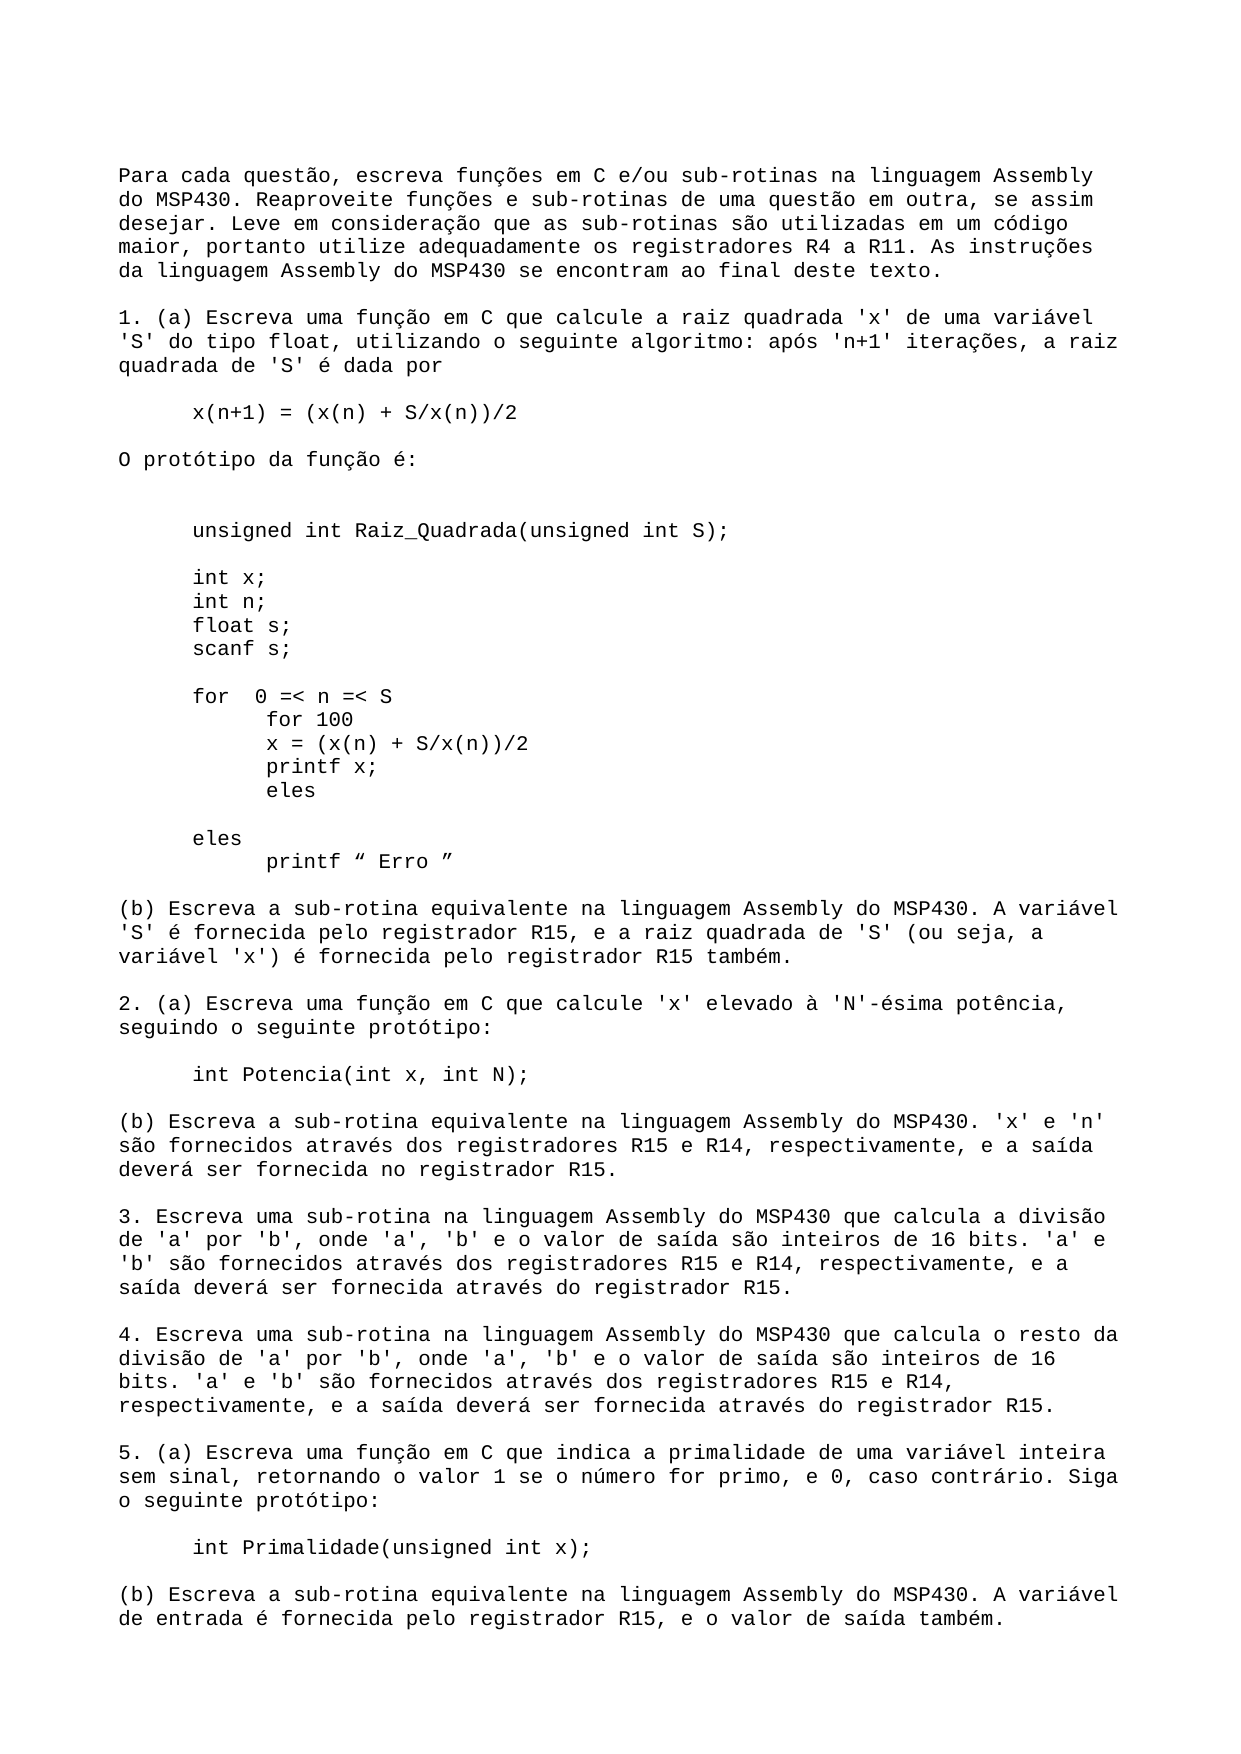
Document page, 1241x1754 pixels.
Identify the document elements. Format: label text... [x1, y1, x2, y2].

text printf “ Erro ” [118, 851, 1122, 875]
text unsigned int Raiz_Quadrada(unsigned int S); [118, 520, 1122, 544]
text int Primalidade(unsigned int x); [118, 1537, 1122, 1561]
text x = (x(n) + S/x(n))/2 [118, 733, 1122, 757]
text int x; [118, 567, 1122, 591]
text float s; [118, 615, 1122, 638]
text 1. (a) Escreva uma função em C que calcule a raiz quadrada 'x' de uma variável 'S' do tipo float, utilizando o seguinte algoritmo: após 'n+1' iterações, a raiz quadrada de 'S' é dada por [118, 307, 1122, 378]
text eles [118, 827, 1122, 851]
text Para cada questão, escreva funções em C e/ou sub-rotinas na linguagem Assembly do MSP430. Reaproveite funções e sub-rotinas de uma questão em outra, se assim desejar. Leve em consideração que as sub-rotinas são utilizadas em um código maior, portanto utilize adequadamente os registradores R4 a R11. As instruções da linguagem Assembly do MSP430 se encontram ao final deste texto. [118, 165, 1122, 284]
text for 100 [118, 709, 1122, 733]
text O protótipo da função é: [118, 449, 1122, 473]
text int Potencia(int x, int N); [118, 1064, 1122, 1088]
text x(n+1) = (x(n) + S/x(n))/2 [118, 402, 1122, 426]
text 4. Escreva uma sub-rotina na linguagem Assembly do MSP430 que calcula o resto da divisão de 'a' por 'b', onde 'a', 'b' e o valor de saída são inteiros de 16 bits. 'a' e 'b' são fornecidos através dos registradores R15 e R14, respectivamente, e a saída deverá ser fornecida através do registrador R15. [118, 1324, 1122, 1419]
text eles [118, 780, 1122, 804]
text (b) Escreva a sub-rotina equivalente na linguagem Assembly do MSP430. A variável de entrada é fornecida pelo registrador R15, e o valor de saída também. [118, 1584, 1122, 1631]
text printf x; [118, 757, 1122, 780]
text scanf s; [118, 638, 1122, 662]
text int n; [118, 591, 1122, 615]
text (b) Escreva a sub-rotina equivalente na linguagem Assembly do MSP430. A variável 'S' é fornecida pelo registrador R15, e a raiz quadrada de 'S' (ou seja, a variável 'x') é fornecida pelo registrador R15 também. [118, 898, 1122, 969]
text 5. (a) Escreva uma função em C que indica a primalidade de uma variável inteira sem sinal, retornando o valor 1 se o número for primo, e 0, caso contrário. Siga o seguinte protótipo: [118, 1442, 1122, 1513]
text 2. (a) Escreva uma função em C que calcule 'x' elevado à 'N'-ésima potência, seguindo o seguinte protótipo: [118, 993, 1122, 1040]
text 3. Escreva uma sub-rotina na linguagem Assembly do MSP430 que calcula a divisão de 'a' por 'b', onde 'a', 'b' e o valor de saída são inteiros de 16 bits. 'a' e 'b' são fornecidos através dos registradores R15 e R14, respectivamente, e a saída deverá ser fornecida através do registrador R15. [118, 1206, 1122, 1300]
text for 0 =< n =< S [118, 686, 1122, 709]
text (b) Escreva a sub-rotina equivalente na linguagem Assembly do MSP430. 'x' e 'n' são fornecidos através dos registradores R15 e R14, respectivamente, e a saída deverá ser fornecida no registrador R15. [118, 1111, 1122, 1182]
